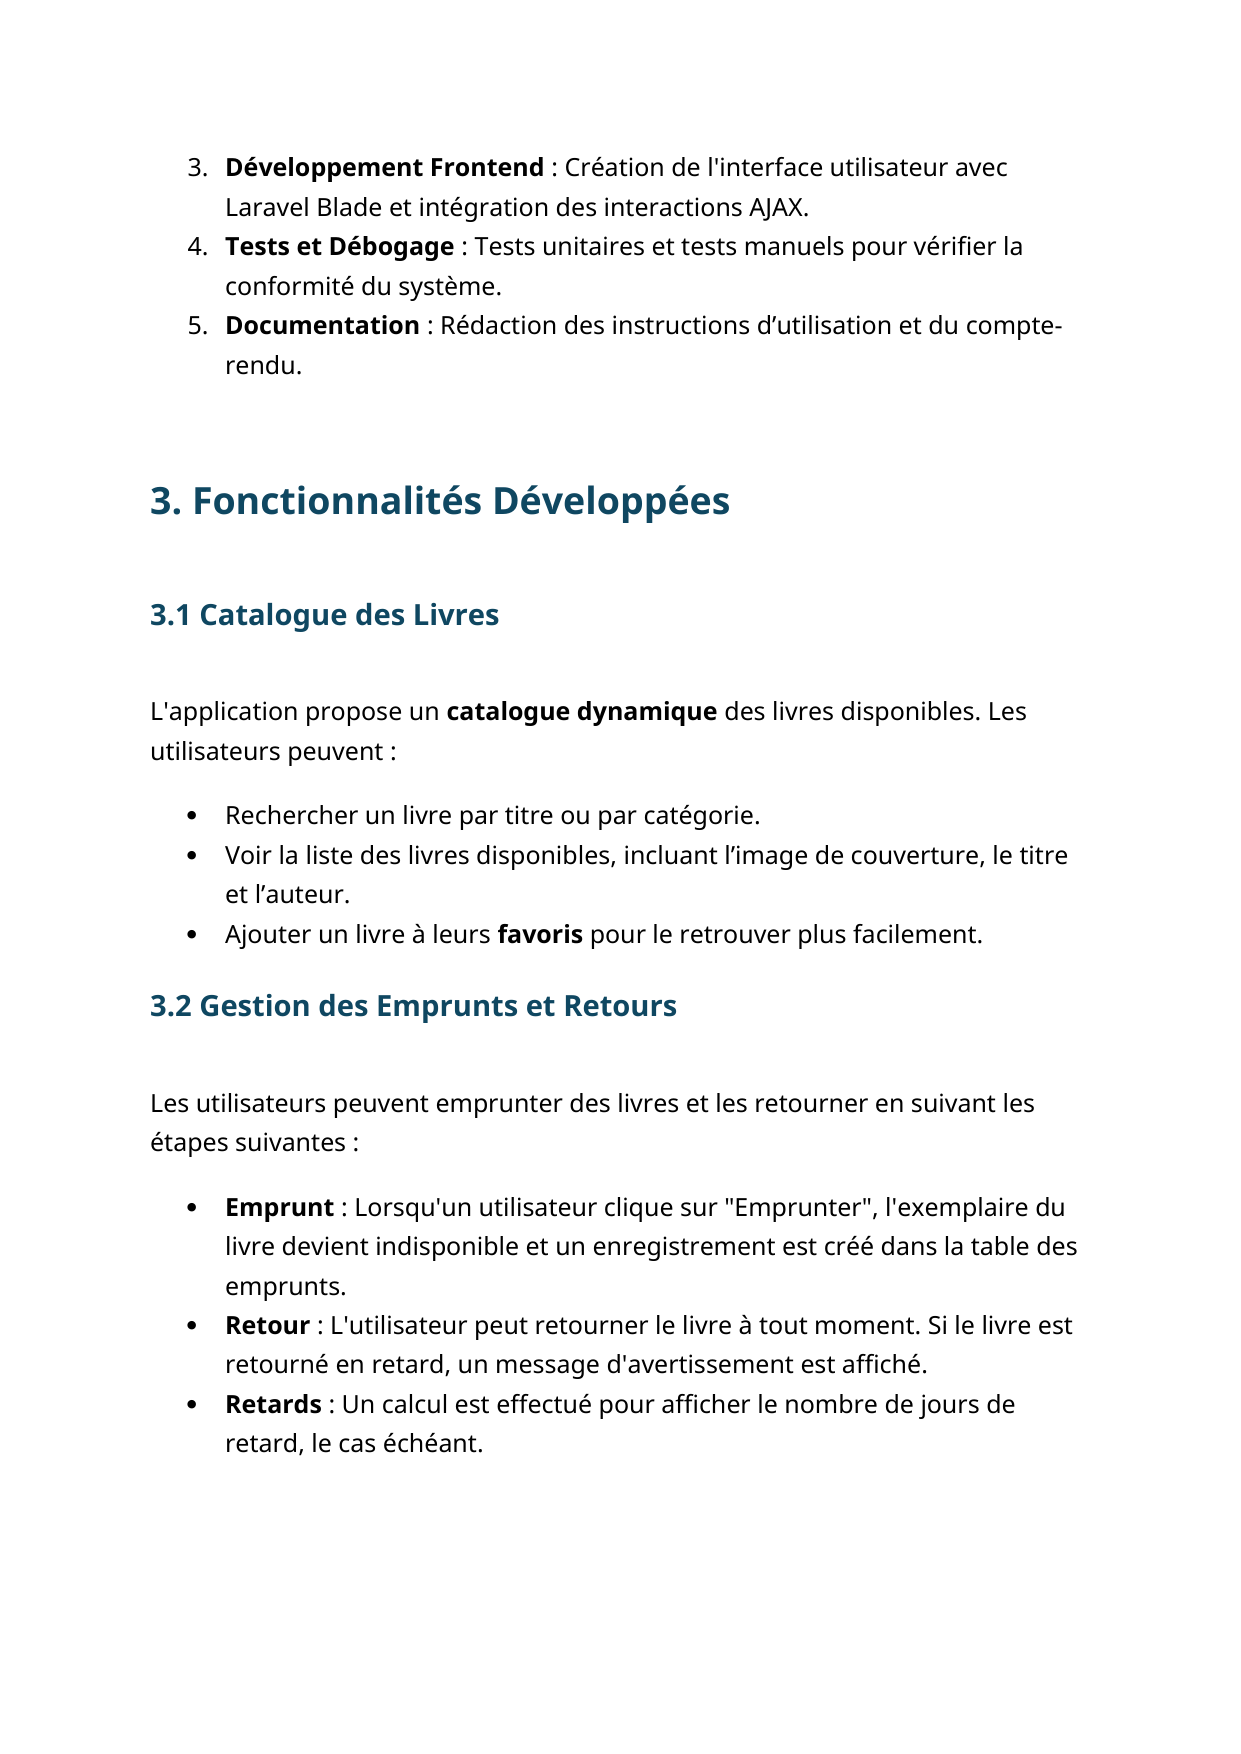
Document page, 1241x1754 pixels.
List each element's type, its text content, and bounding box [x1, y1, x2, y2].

subtitle 3. Fonctionnalités Développées [150, 474, 1090, 525]
list Rechercher un livre par titre ou par catégorie. [187, 798, 1090, 832]
subtitle 3.2 Gestion des Emprunts et Retours [150, 985, 1090, 1025]
text L'application propose un catalogue dynamique des livres disponibles. Les utilisateurs peuvent : [150, 694, 1090, 767]
list Documentation : Rédaction des instructions d’utilisation et du compte-rendu. [187, 308, 1090, 381]
list Développement Frontend : Création de l'interface utilisateur avec Laravel Blade et intégration des interactions AJAX. [187, 150, 1090, 223]
list Emprunt : Lorsqu'un utilisateur clique sur "Emprunter", l'exemplaire du livre devient indisponible et un enregistrement est créé dans la table des emprunts. [187, 1189, 1090, 1302]
list Ajouter un livre à leurs favoris pour le retrouver plus facilement. [187, 916, 1090, 950]
text Les utilisateurs peuvent emprunter des livres et les retourner en suivant les étapes suivantes : [150, 1085, 1090, 1159]
list Voir la liste des livres disponibles, incluant l’image de couverture, le titre et l’auteur. [187, 837, 1090, 911]
list Retour : L'utilisateur peut retourner le livre à tout moment. Si le livre est retourné en retard, un message d'avertissement est affiché. [187, 1308, 1090, 1381]
subtitle 3.1 Catalogue des Livres [150, 594, 1090, 633]
list Tests et Débogage : Tests unitaires et tests manuels pour vérifier la conformité du système. [187, 229, 1090, 302]
list Retards : Un calcul est effectué pour afficher le nombre de jours de retard, le cas échéant. [187, 1387, 1090, 1460]
